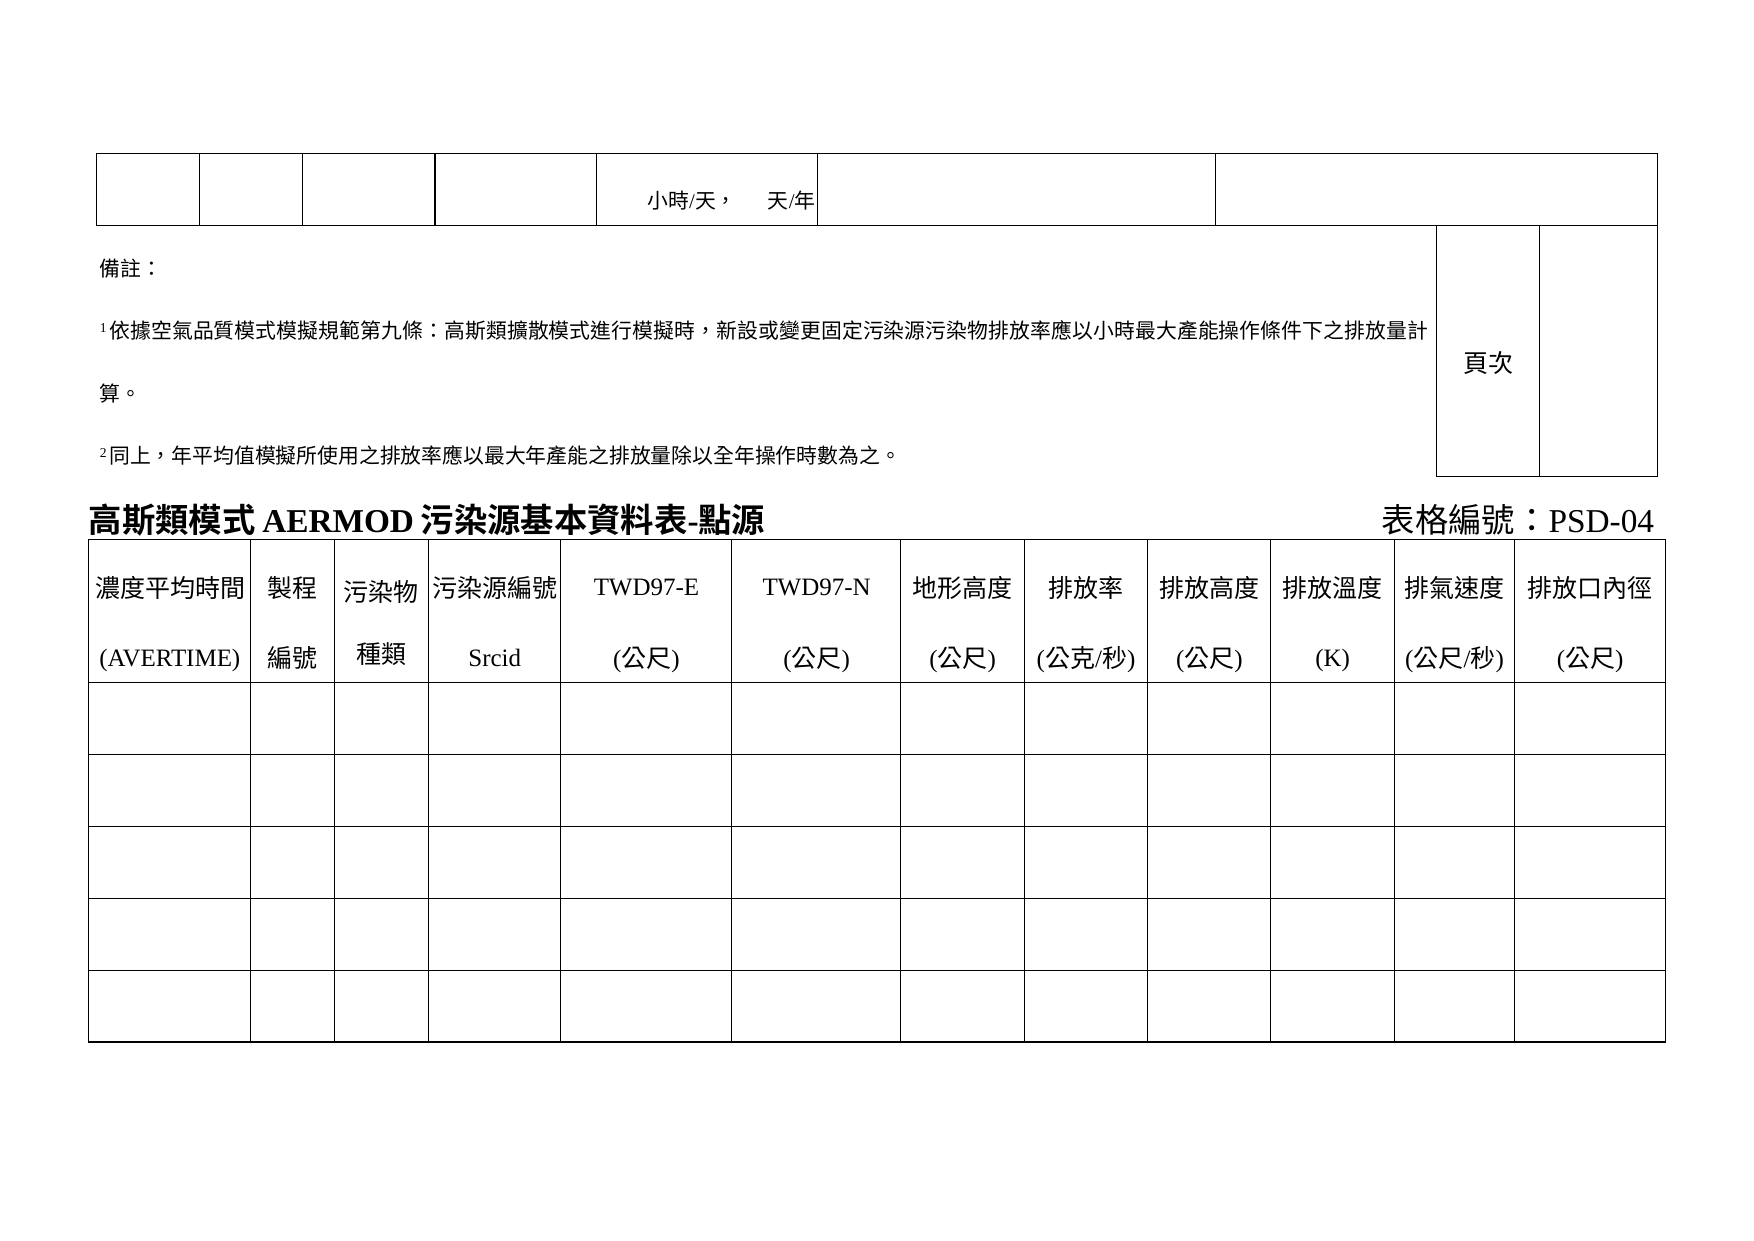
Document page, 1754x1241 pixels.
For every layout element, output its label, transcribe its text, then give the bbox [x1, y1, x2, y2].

table_cell [1148, 683, 1270, 754]
table_header TWD97-N (公尺) [732, 540, 900, 682]
table_cell [1271, 683, 1394, 754]
table_header 排氣速度 (公尺/秒) [1395, 540, 1514, 682]
table_header 排放溫度 (K) [1271, 540, 1394, 682]
table_cell [1271, 755, 1394, 826]
table_cell [251, 899, 334, 969]
table_header 地形高度 (公尺) [901, 540, 1024, 682]
table_cell [1025, 755, 1147, 826]
table_cell [1025, 899, 1147, 969]
table_cell [89, 683, 250, 754]
table_cell [1271, 971, 1394, 1041]
table_cell [1395, 755, 1514, 826]
table_cell [818, 154, 1215, 225]
table_header 排放口內徑 (公尺) [1515, 540, 1665, 682]
table_cell [1395, 683, 1514, 754]
table_cell [1148, 971, 1270, 1041]
table_cell [97, 154, 199, 225]
table_header 排放率 (公克/秒) [1025, 540, 1147, 682]
table_cell [436, 154, 596, 225]
table_cell [1515, 683, 1665, 754]
table_cell [1515, 827, 1665, 898]
table_cell [1515, 899, 1665, 969]
table_cell [1025, 971, 1147, 1041]
table_cell [901, 971, 1024, 1041]
table_cell [251, 755, 334, 826]
text 高斯類模式AERMOD污染源基本資料表-點源 表格編號：PSD-04 [89, 477, 1665, 539]
table_cell 備註： 1依據空氣品質模式模擬規範第九條：高斯類擴散模式進行模擬時，新設或變更固定污染源污染物排放率應以小時最大產能操作條件下之排放量計算。 2同上，年平均值模擬所使用之排放率應以最大年產能之排放量除以全年操作時數為之。 [97, 226, 1436, 476]
table_cell [335, 683, 428, 754]
table_cell [429, 683, 560, 754]
table_header 污染源編號 Srcid [429, 540, 560, 682]
table_cell [251, 683, 334, 754]
table_cell [1395, 971, 1514, 1041]
table_cell [901, 827, 1024, 898]
table_cell [89, 827, 250, 898]
table_cell [732, 827, 900, 898]
table_cell [732, 755, 900, 826]
table_cell 頁次 [1437, 226, 1539, 476]
table_cell [1148, 827, 1270, 898]
table_cell [335, 971, 428, 1041]
table_header TWD97-E (公尺) [561, 540, 731, 682]
table_cell [1216, 154, 1657, 225]
table_cell [89, 755, 250, 826]
table_cell [1515, 971, 1665, 1041]
table_header 濃度平均時間 (AVERTIME) [89, 540, 250, 682]
table_cell [1395, 827, 1514, 898]
table_cell [732, 971, 900, 1041]
table_cell [1148, 899, 1270, 969]
table_header 製程 編號 [251, 540, 334, 682]
table_cell [561, 755, 731, 826]
table_cell [901, 755, 1024, 826]
table_cell [561, 683, 731, 754]
table_cell [335, 899, 428, 969]
table_cell [429, 899, 560, 969]
table_cell [1025, 683, 1147, 754]
table_cell [251, 827, 334, 898]
table_cell [89, 899, 250, 969]
table_cell [1540, 226, 1657, 476]
table_cell [732, 683, 900, 754]
table_cell [429, 827, 560, 898]
table_cell [561, 971, 731, 1041]
table_cell [1025, 827, 1147, 898]
table_header 排放高度 (公尺) [1148, 540, 1270, 682]
table_cell [335, 755, 428, 826]
table_cell [901, 683, 1024, 754]
table_cell [429, 755, 560, 826]
table_cell [561, 827, 731, 898]
table_cell [1271, 827, 1394, 898]
table_cell 小時/天， 天/年 [597, 154, 817, 225]
table_cell [200, 154, 302, 225]
table_cell [429, 971, 560, 1041]
table_cell [89, 971, 250, 1041]
table_cell [1395, 899, 1514, 969]
table_cell [732, 899, 900, 969]
table_cell [303, 154, 434, 225]
table_cell [1148, 755, 1270, 826]
table_cell [901, 899, 1024, 969]
table_cell [335, 827, 428, 898]
table_header 污染物種類 [335, 540, 428, 682]
table_cell [251, 971, 334, 1041]
table_cell [1271, 899, 1394, 969]
table_cell [1515, 755, 1665, 826]
table_cell [561, 899, 731, 969]
